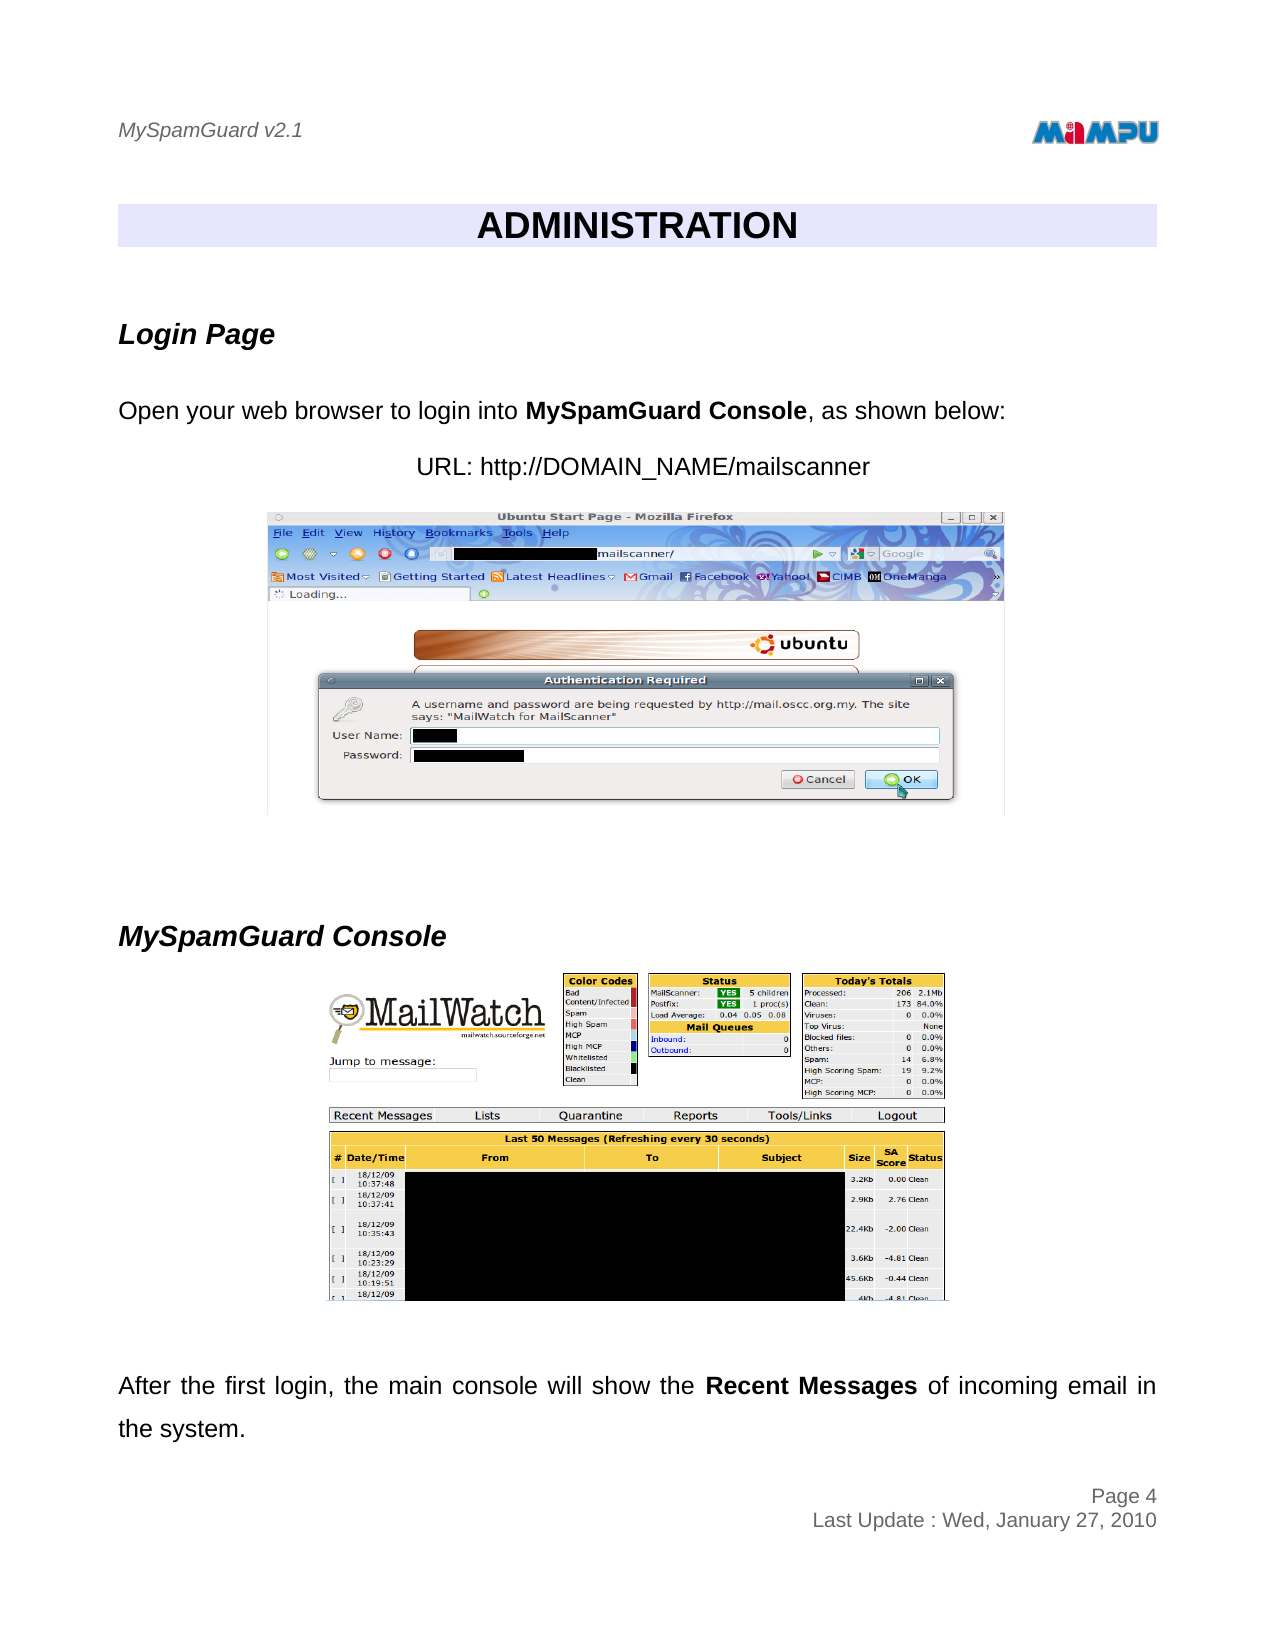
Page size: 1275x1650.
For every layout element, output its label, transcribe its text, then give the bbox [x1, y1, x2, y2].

picture [326, 970, 950, 1301]
subtitle MySpamGuard Console [118, 919, 1157, 952]
text After the first login, the main console will show the Recent Messages of incoming email in the system. [118, 1371, 1157, 1443]
text URL: http://DOMAIN_NAME/mailscanner [118, 451, 1157, 480]
text Open your web browser to login into MySpamGuard Console, as shown below: [118, 396, 1157, 424]
subtitle Login Page [118, 317, 1157, 351]
picture [1031, 120, 1161, 145]
picture [267, 512, 1005, 815]
subtitle ADMINISTRATION [118, 204, 1157, 247]
